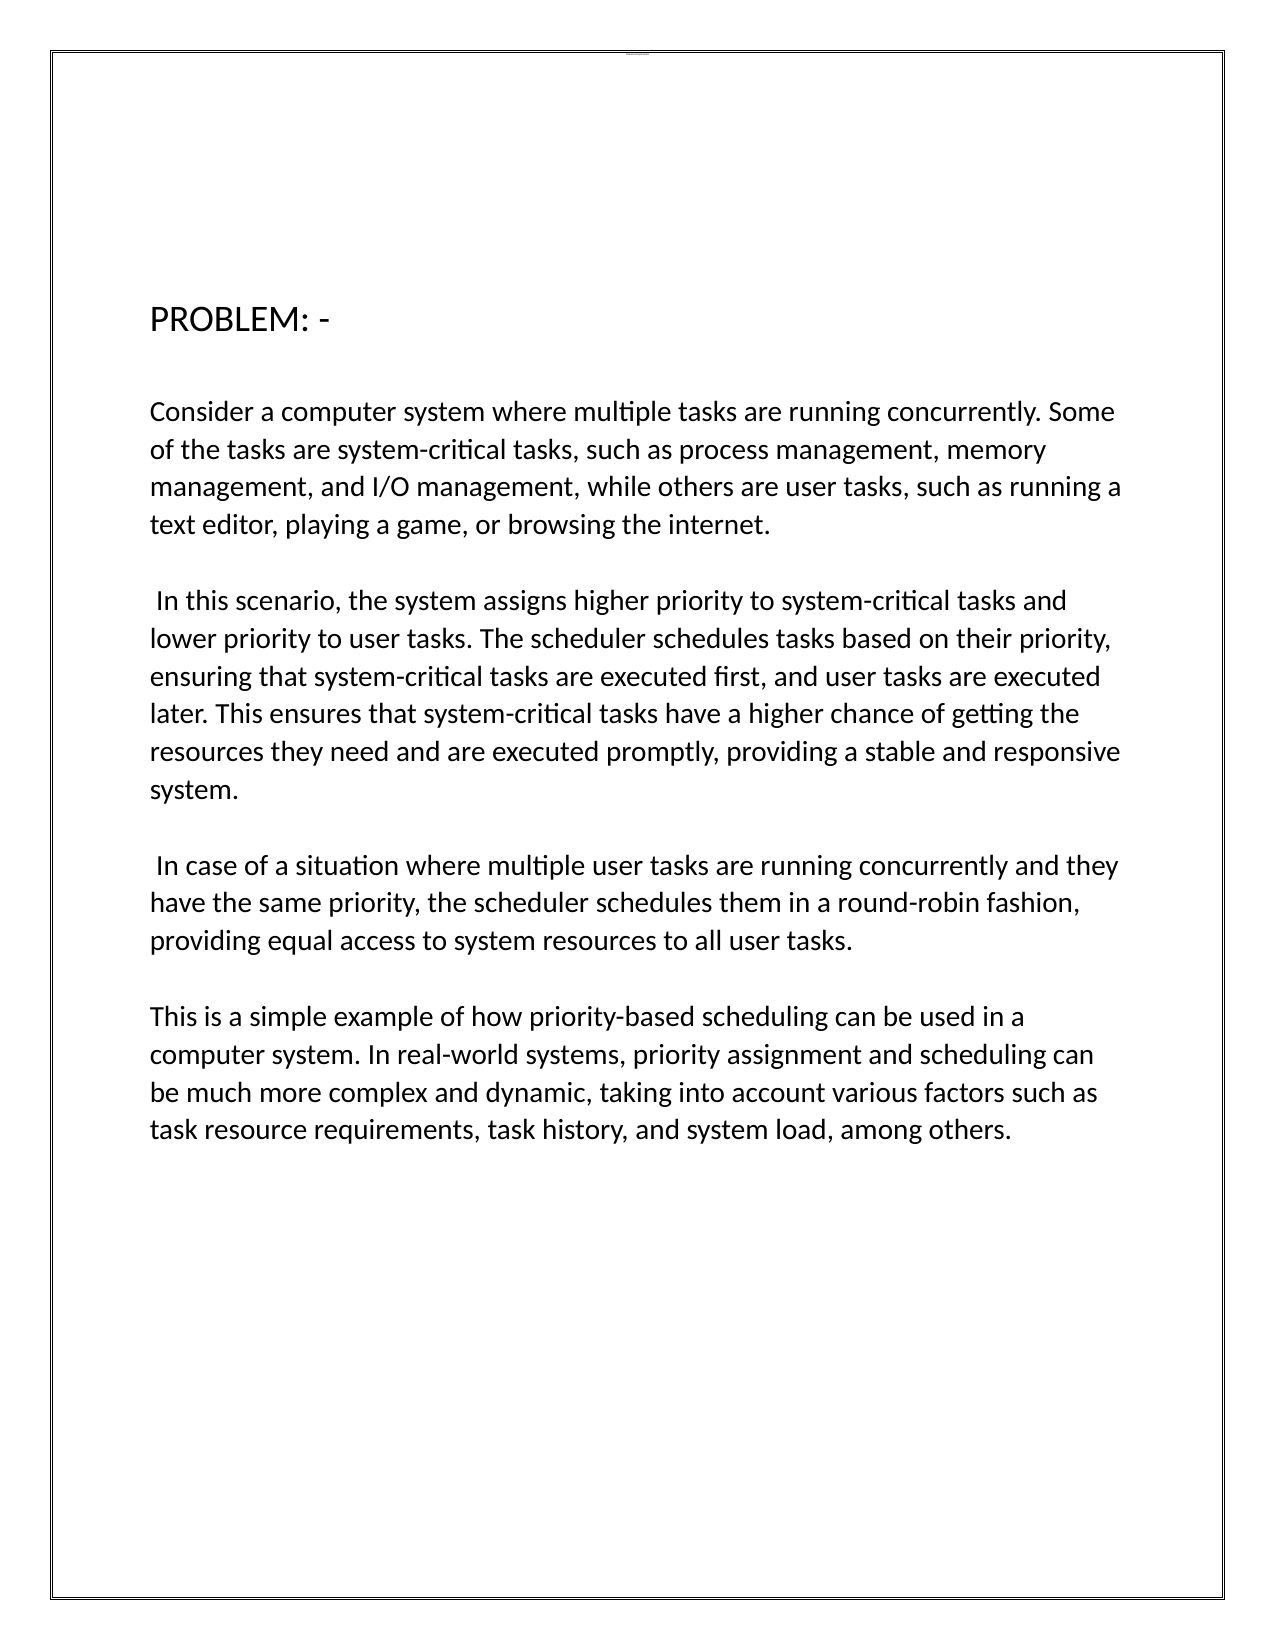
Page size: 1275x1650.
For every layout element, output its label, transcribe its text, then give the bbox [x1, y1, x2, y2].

text In this scenario, the system assigns higher priority to system-critical tasks and lower priority to user tasks. The scheduler schedules tasks based on their priority, ensuring that system-critical tasks are executed first, and user tasks are executed later. This ensures that system-critical tasks have a higher chance of getting the resources they need and are executed promptly, providing a stable and responsive system. [149, 582, 1125, 806]
text In case of a situation where multiple user tasks are running concurrently and they have the same priority, the scheduler schedules them in a round-robin fashion, providing equal access to system resources to all user tasks. [149, 847, 1125, 958]
text Consider a computer system where multiple tasks are running concurrently. Some of the tasks are system-critical tasks, such as process management, memory management, and I/O management, while others are user tasks, such as running a text editor, playing a game, or browsing the internet. [149, 393, 1125, 542]
text PROBLEM: - [149, 295, 1125, 341]
text This is a simple example of how priority-based scheduling can be used in a computer system. In real-world systems, priority assignment and scheduling can be much more complex and dynamic, taking into account various factors such as task resource requirements, task history, and system load, among others. [149, 998, 1125, 1147]
